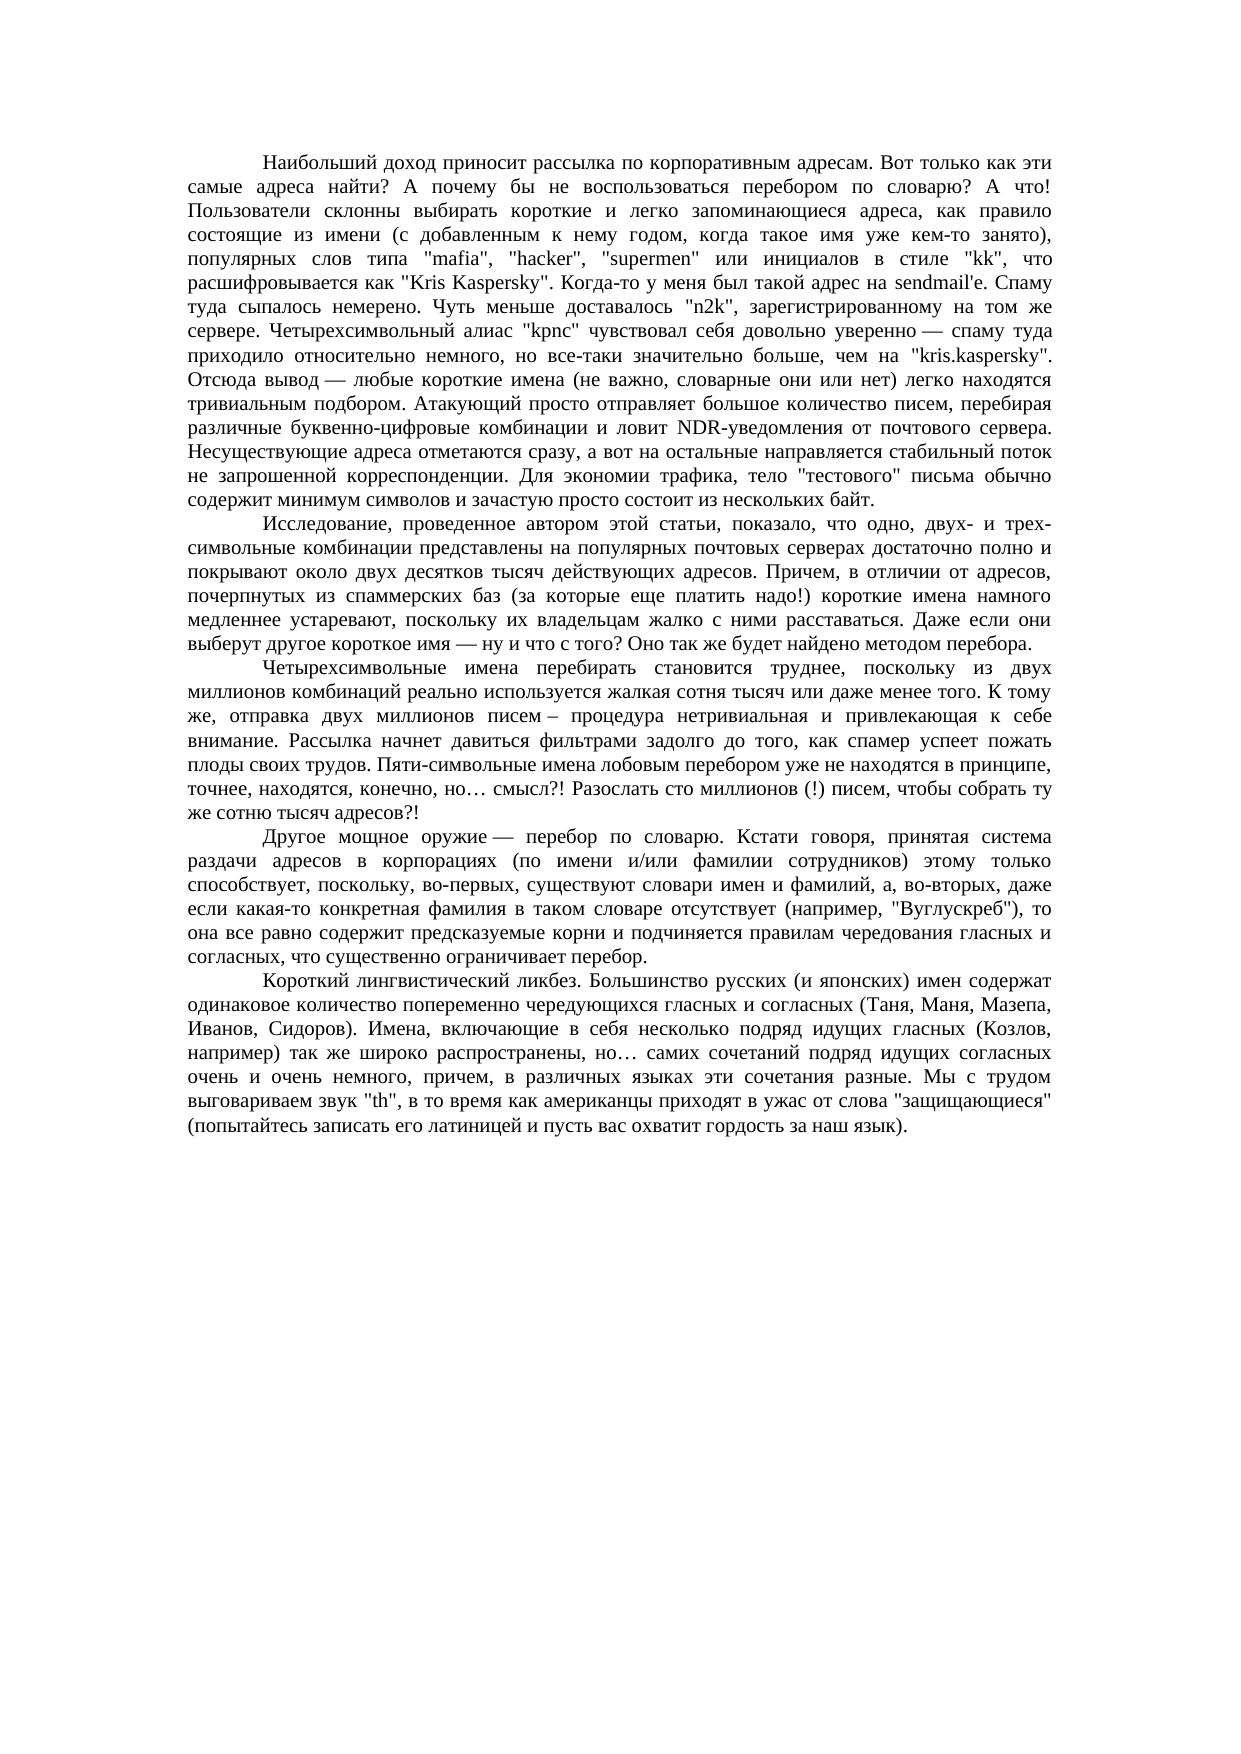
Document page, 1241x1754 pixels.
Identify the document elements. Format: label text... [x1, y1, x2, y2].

text Четырехсимвольные имена перебирать становится труднее, поскольку из двух миллионов комбинаций реально используется жалкая сотня тысяч или даже менее того. К тому же, отправка двух миллионов писем – процедура нетривиальная и привлекающая к себе внимание. Рассылка начнет давиться фильтрами задолго до того, как спамер успеет пожать плоды своих трудов. Пяти-символьные имена лобовым перебором уже не находятся в принципе, точнее, находятся, конечно, но… смысл?! Разослать сто миллионов (!) писем, чтобы собрать ту же сотню тысяч адресов?! [187, 655, 1053, 824]
text Другое мощное оружие — перебор по словарю. Кстати говоря, принятая система раздачи адресов в корпорациях (по имени и/или фамилии сотрудников) этому только способствует, поскольку, во-первых, существуют словари имен и фамилий, а, во-вторых, даже если какая-то конкретная фамилия в таком словаре отсутствует (например, "Вуглускреб"), то она все равно содержит предсказуемые корни и подчиняется правилам чередования гласных и согласных, что существенно ограничивает перебор. [187, 824, 1053, 968]
text Короткий лингвистический ликбез. Большинство русских (и японских) имен содержат одинаковое количество попеременно чередующихся гласных и согласных (Таня, Маня, Мазепа, Иванов, Сидоров). Имена, включающие в себя несколько подряд идущих гласных (Козлов, например) так же широко распространены, но… самих сочетаний подряд идущих согласных очень и очень немного, причем, в различных языках эти сочетания разные. Мы с трудом выговариваем звук "th", в то время как американцы приходят в ужас от слова "защищающиеся" (попытайтесь записать его латиницей и пусть вас охватит гордость за наш язык). [187, 968, 1053, 1137]
text Наибольший доход приносит рассылка по корпоративным адресам. Вот только как эти самые адреса найти? А почему бы не воспользоваться перебором по словарю? А что! Пользователи склонны выбирать короткие и легко запоминающиеся адреса, как правило состоящие из имени (с добавленным к нему годом, когда такое имя уже кем-то занято), популярных слов типа "mafia", "hacker", "supermen" или инициалов в стиле "kk", что расшифровывается как "Kris Kaspersky". Когда-то у меня был такой адрес на sendmail'е. Спаму туда сыпалось немерено. Чуть меньше доставалось "n2k", зарегистрированному на том же сервере. Четырехсимвольный алиас "kpnc" чувствовал себя довольно уверенно — спаму туда приходило относительно немного, но все-таки значительно больше, чем на "kris.kaspersky". Отсюда вывод — любые короткие имена (не важно, словарные они или нет) легко находятся тривиальным подбором. Атакующий просто отправляет большое количество писем, перебирая различные буквенно-цифровые комбинации и ловит NDR-уведомления от почтового сервера. Несуществующие адреса отметаются сразу, а вот на остальные направляется стабильный поток не запрошенной корреспонденции. Для экономии трафика, тело "тестового" письма обычно содержит минимум символов и зачастую просто состоит из нескольких байт. [187, 150, 1053, 511]
text Исследование, проведенное автором этой статьи, показало, что одно, двух- и трех- символьные комбинации представлены на популярных почтовых серверах достаточно полно и покрывают около двух десятков тысяч действующих адресов. Причем, в отличии от адресов, почерпнутых из спаммерских баз (за которые еще платить надо!) короткие имена намного медленнее устаревают, поскольку их владельцам жалко с ними расставаться. Даже если они выберут другое короткое имя — ну и что с того? Оно так же будет найдено методом перебора. [187, 511, 1053, 655]
